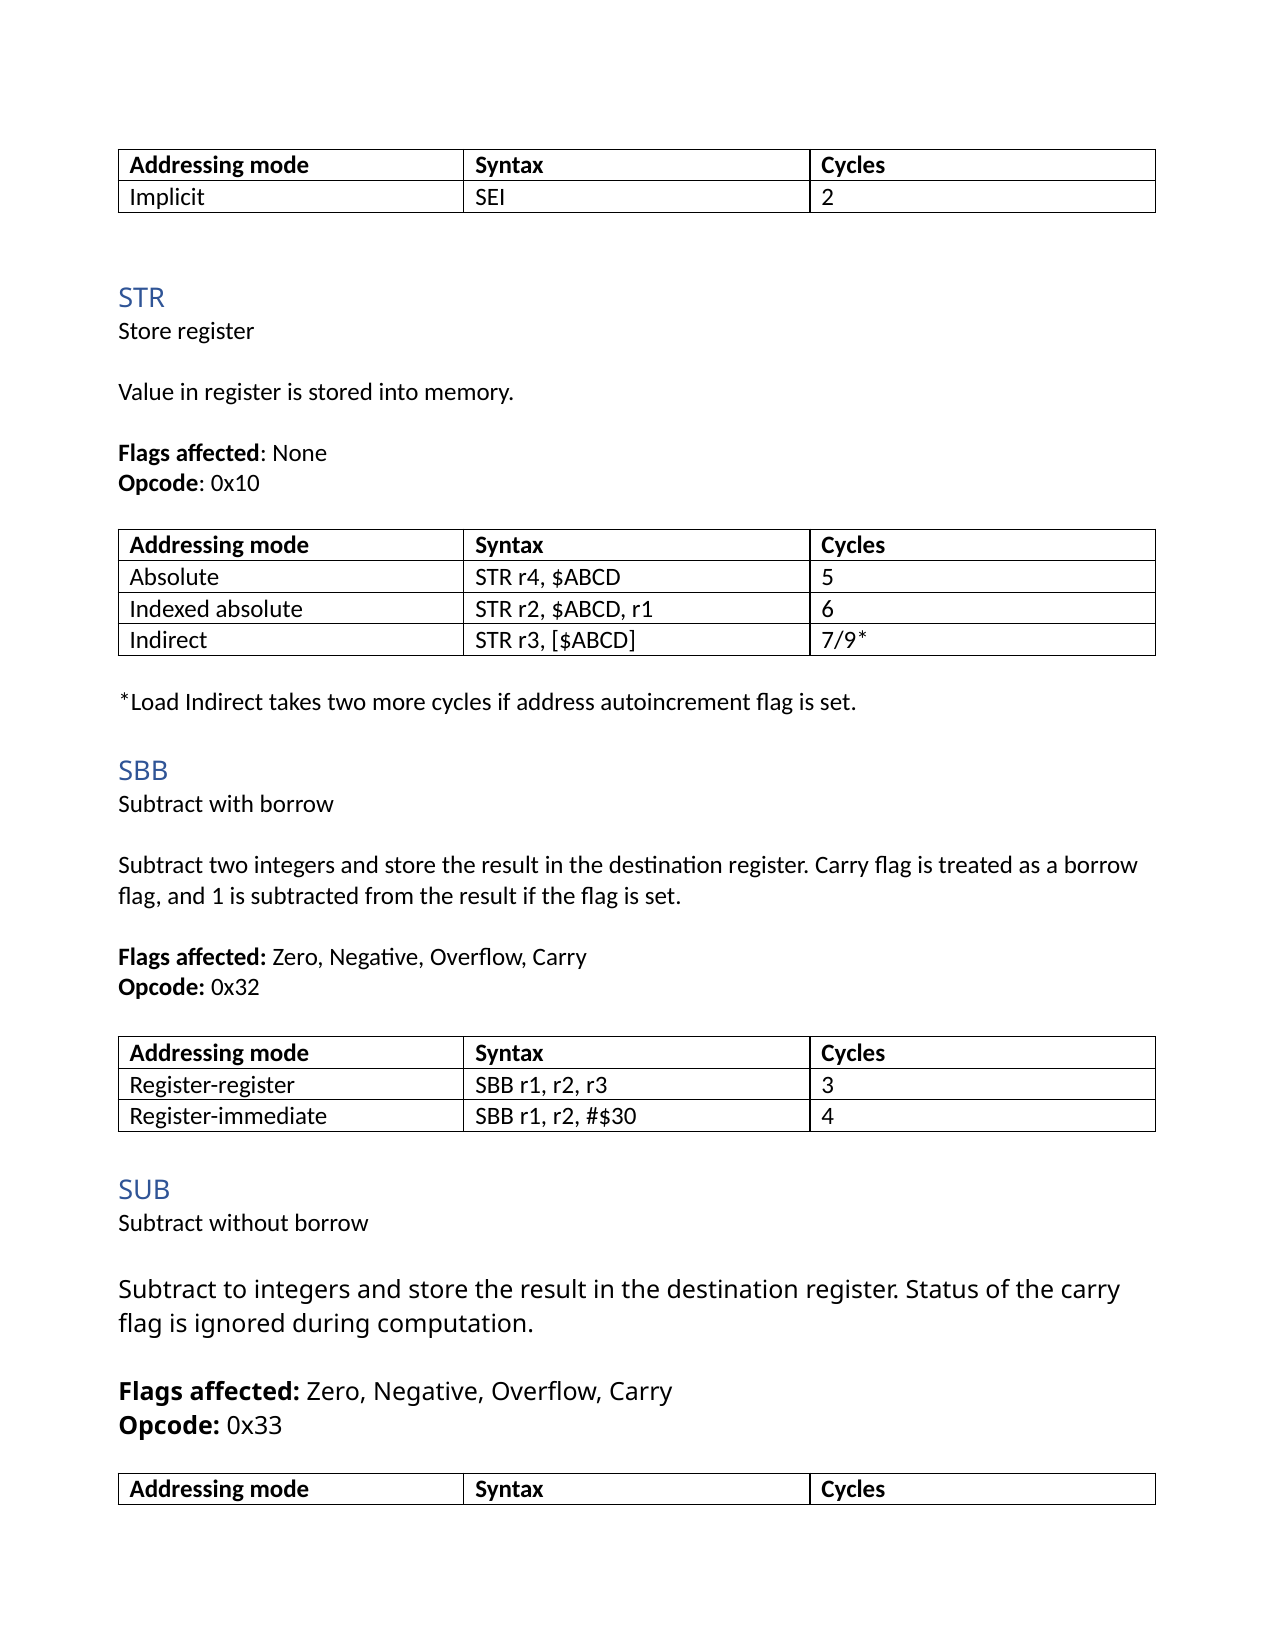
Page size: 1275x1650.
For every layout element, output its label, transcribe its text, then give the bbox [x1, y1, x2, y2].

text Opcode: 0x33 [118, 1408, 1157, 1442]
table_cell SEI [464, 181, 809, 212]
table_header Syntax [464, 530, 809, 560]
text Opcode: 0x32 [118, 972, 1157, 1002]
table_header Cycles [811, 1037, 1155, 1068]
table_cell Register-register [119, 1069, 463, 1099]
table_cell STR r2, $ABCD, r1 [464, 593, 809, 623]
subtitle SBB [118, 752, 1157, 788]
table_header Addressing mode [119, 1037, 463, 1068]
table_header Addressing mode [119, 150, 463, 180]
table_header Cycles [811, 1474, 1155, 1504]
text Flags affected: Zero, Negative, Overflow, Carry [118, 1374, 1157, 1408]
text Value in register is stored into memory. [118, 376, 1157, 406]
table_header Addressing mode [119, 530, 463, 560]
table_cell 6 [811, 593, 1155, 623]
table_cell SBB r1, r2, #$30 [464, 1100, 809, 1131]
table_cell 7/9* [811, 624, 1155, 655]
table_cell STR r4, $ABCD [464, 561, 809, 592]
table_cell STR r3, [$ABCD] [464, 624, 809, 655]
table_cell 3 [811, 1069, 1155, 1099]
subtitle SUB [118, 1170, 1157, 1207]
text Subtract with borrow [118, 788, 1157, 819]
table_cell 2 [811, 181, 1155, 212]
table_header Addressing mode [119, 1474, 463, 1504]
text Flags affected: None [118, 437, 1157, 467]
subtitle STR [118, 278, 1157, 315]
text Flags affected: Zero, Negative, Overflow, Carry [118, 941, 1157, 972]
table_header Cycles [811, 530, 1155, 560]
text Subtract two integers and store the result in the destination register. Carry flag is treated as a borrow flag, and 1 is subtracted from the result if the flag is set. [118, 849, 1157, 911]
table_header Syntax [464, 1037, 809, 1068]
text Opcode: 0x10 [118, 467, 1157, 498]
table_cell 4 [811, 1100, 1155, 1131]
table_header Syntax [464, 150, 809, 180]
text Subtract to integers and store the result in the destination register. Status of the carry flag is ignored during computation. [118, 1272, 1157, 1340]
table_cell Implicit [119, 181, 463, 212]
text Store register [118, 315, 1157, 345]
table_cell Indirect [119, 624, 463, 655]
table_header Syntax [464, 1474, 809, 1504]
table_cell Register-immediate [119, 1100, 463, 1131]
text Subtract without borrow [118, 1207, 1157, 1237]
table_cell Absolute [119, 561, 463, 592]
table_header Cycles [811, 150, 1155, 180]
text *Load Indirect takes two more cycles if address autoincrement flag is set. [118, 686, 1157, 717]
table_cell Indexed absolute [119, 593, 463, 623]
table_cell 5 [811, 561, 1155, 592]
table_cell SBB r1, r2, r3 [464, 1069, 809, 1099]
